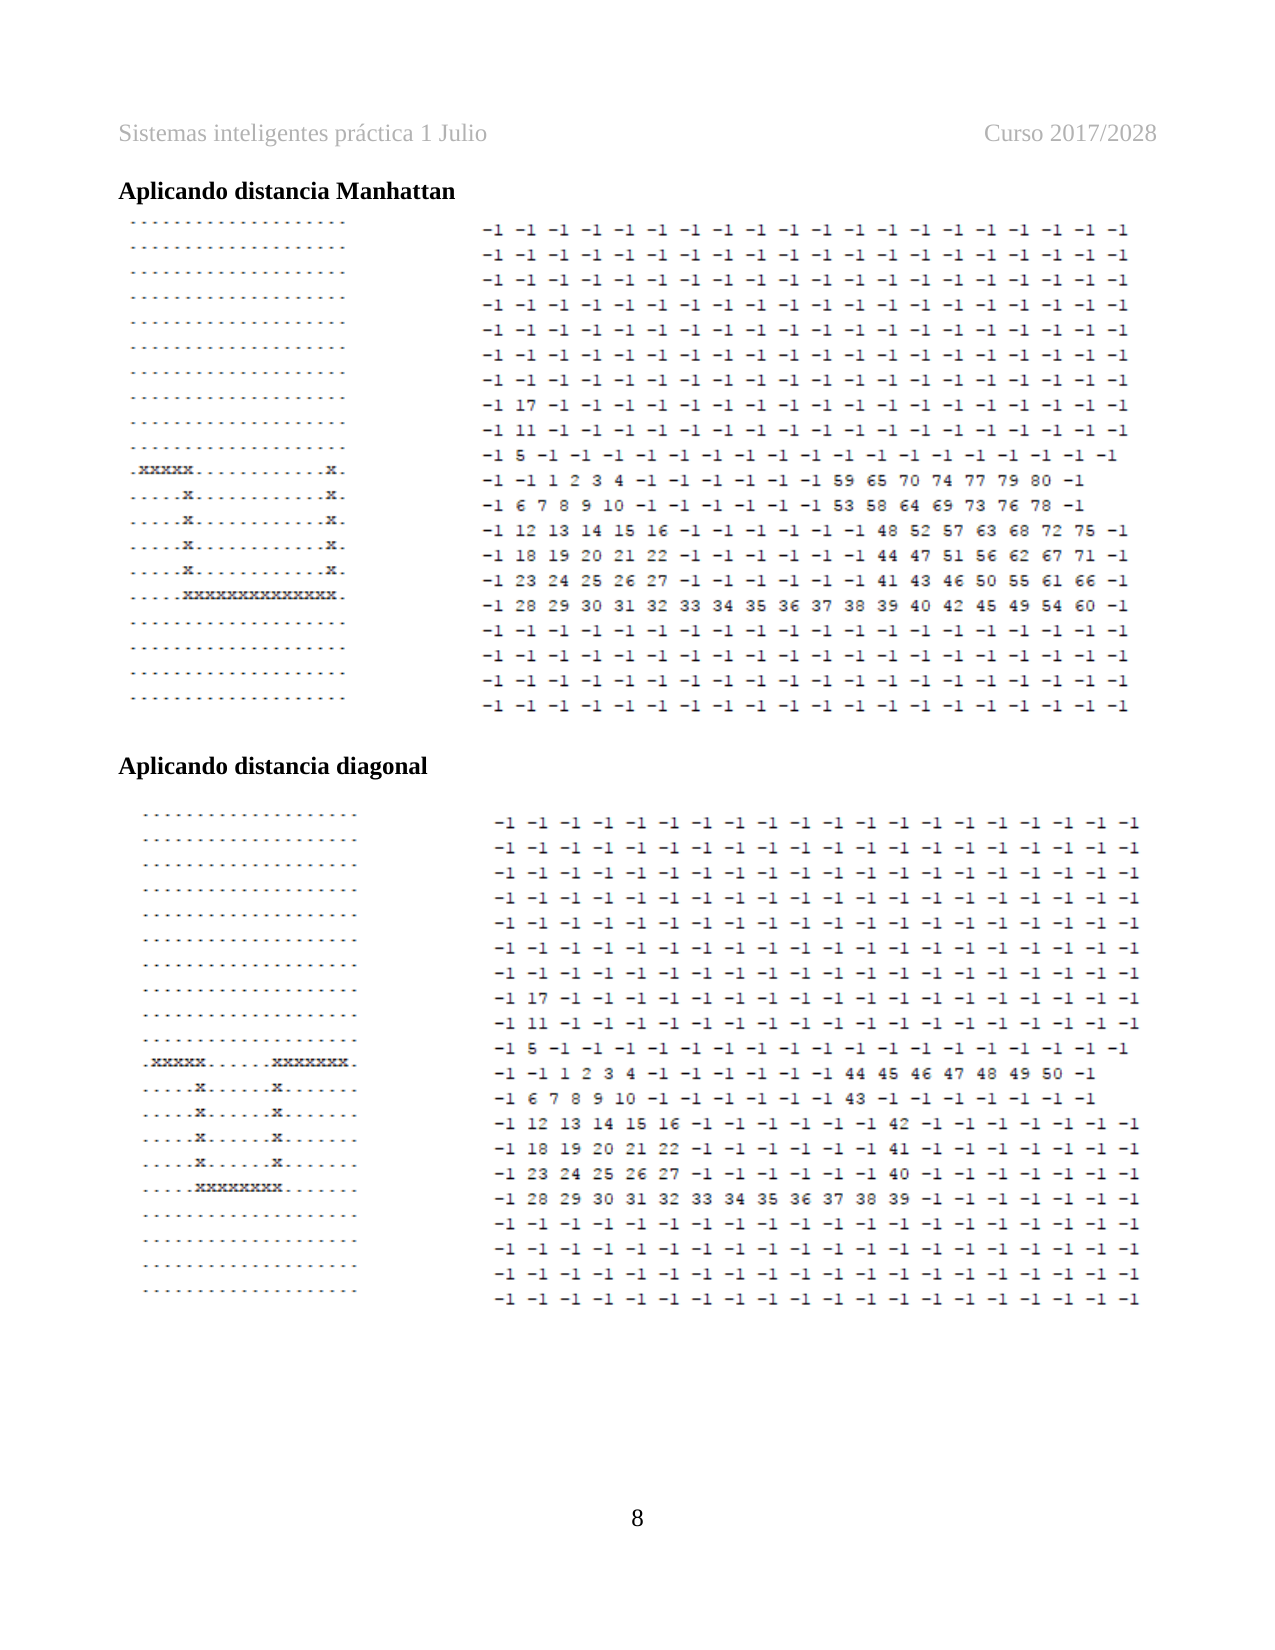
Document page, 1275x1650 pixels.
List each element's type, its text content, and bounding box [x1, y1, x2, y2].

picture [491, 813, 1148, 1319]
text Aplicando distancia diagonal [118, 751, 1157, 780]
picture [476, 217, 1143, 721]
picture [134, 811, 366, 1300]
text Aplicando distancia Manhattan [118, 176, 1157, 205]
picture [123, 216, 359, 709]
